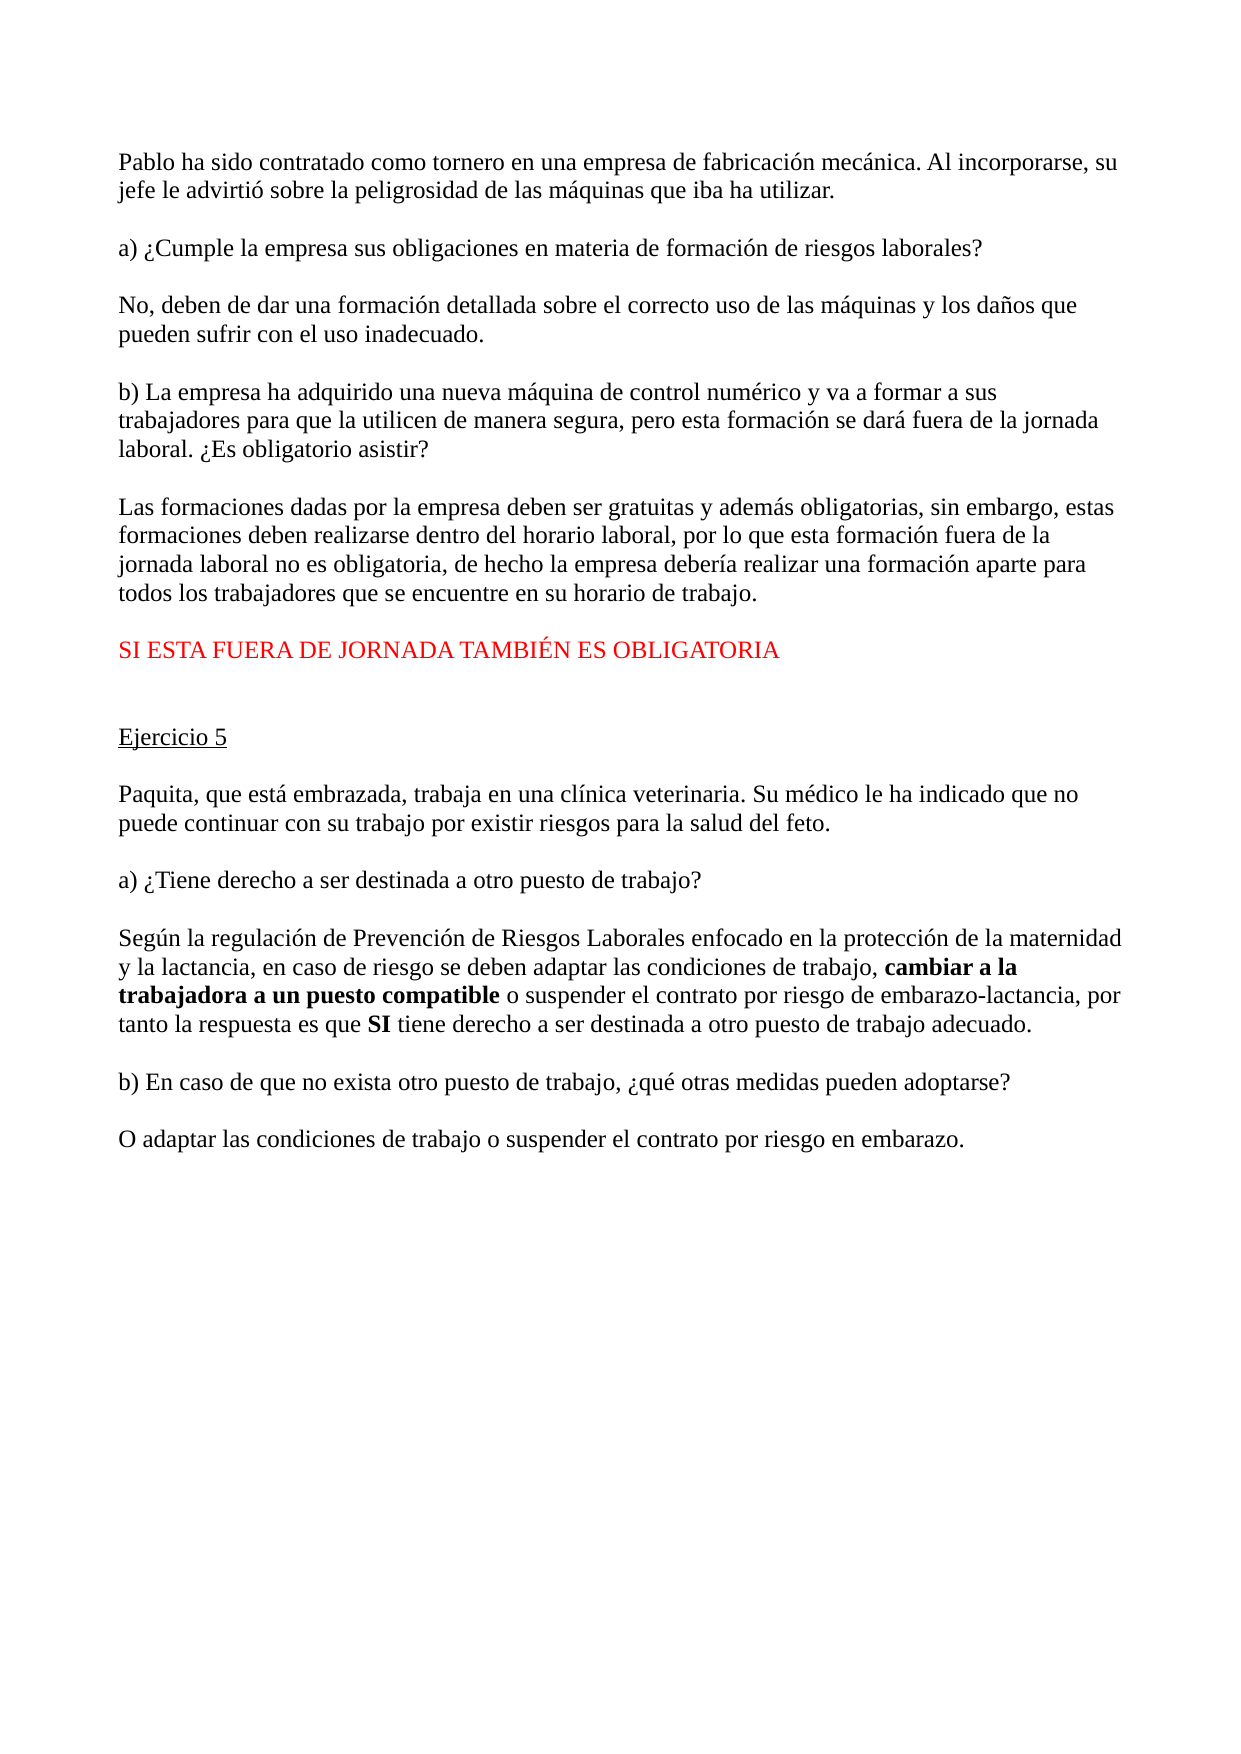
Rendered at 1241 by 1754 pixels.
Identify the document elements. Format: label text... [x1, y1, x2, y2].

text b) La empresa ha adquirido una nueva máquina de control numérico y va a formar a sus trabajadores para que la utilicen de manera segura, pero esta formación se dará fuera de la jornada laboral. ¿Es obligatorio asistir? [118, 377, 1122, 463]
text Pablo ha sido contratado como tornero en una empresa de fabricación mecánica. Al incorporarse, su jefe le advirtió sobre la peligrosidad de las máquinas que iba ha utilizar. [118, 147, 1122, 204]
text No, deben de dar una formación detallada sobre el correcto uso de las máquinas y los daños que pueden sufrir con el uso inadecuado. [118, 291, 1122, 348]
text O adaptar las condiciones de trabajo o suspender el contrato por riesgo en embarazo. [118, 1124, 1122, 1153]
text Las formaciones dadas por la empresa deben ser gratuitas y además obligatorias, sin embargo, estas formaciones deben realizarse dentro del horario laboral, por lo que esta formación fuera de la jornada laboral no es obligatoria, de hecho la empresa debería realizar una formación aparte para todos los trabajadores que se encuentre en su horario de trabajo. [118, 492, 1122, 607]
text Ejercicio 5 [118, 722, 1122, 751]
text b) En caso de que no exista otro puesto de trabajo, ¿qué otras medidas pueden adoptarse? [118, 1067, 1122, 1096]
text Paquita, que está embrazada, trabaja en una clínica veterinaria. Su médico le ha indicado que no puede continuar con su trabajo por existir riesgos para la salud del feto. [118, 779, 1122, 837]
text Según la regulación de Prevención de Riesgos Laborales enfocado en la protección de la maternidad y la lactancia, en caso de riesgo se deben adaptar las condiciones de trabajo, cambiar a la trabajadora a un puesto compatible o suspender el contrato por riesgo de embarazo-lactancia, por tanto la respuesta es que SI tiene derecho a ser destinada a otro puesto de trabajo adecuado. [118, 923, 1122, 1038]
text SI ESTA FUERA DE JORNADA TAMBIÉN ES OBLIGATORIA [118, 636, 1122, 664]
text a) ¿Tiene derecho a ser destinada a otro puesto de trabajo? [118, 866, 1122, 894]
text a) ¿Cumple la empresa sus obligaciones en materia de formación de riesgos laborales? [118, 233, 1122, 262]
